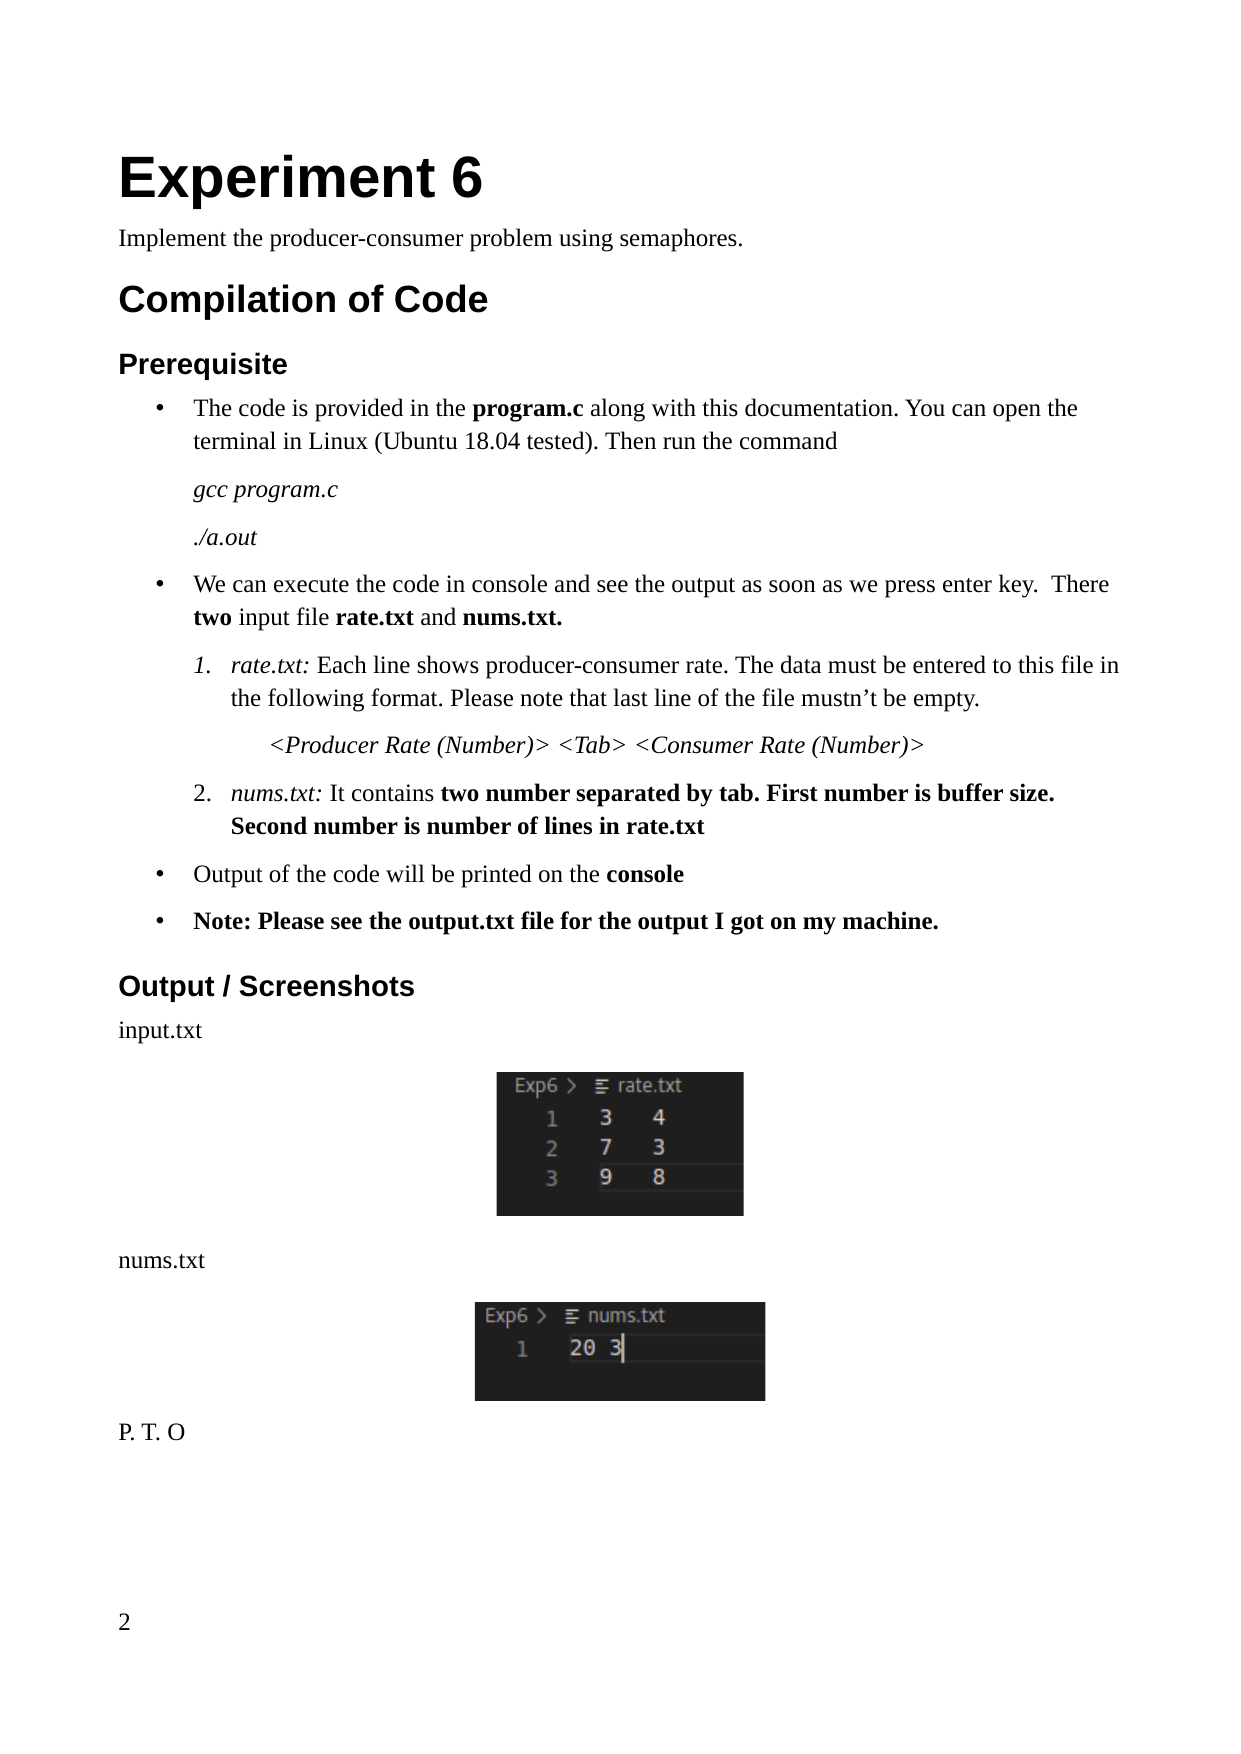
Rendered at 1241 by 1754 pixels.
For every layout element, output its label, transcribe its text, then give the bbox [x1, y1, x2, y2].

list rate.txt: Each line shows producer-consumer rate. The data must be entered to this file in the following format. Please note that last line of the file mustn’t be empty. [193, 650, 1122, 712]
list The code is provided in the program.c along with this documentation. You can open the terminal in Linux (Ubuntu 18.04 tested). Then run the command [156, 393, 1122, 455]
list <Producer Rate (Number)> <Tab> <Consumer Rate (Number)> [231, 731, 1122, 759]
text Implement the producer-consumer problem using semaphores. [118, 223, 1122, 251]
subtitle Compilation of Code [118, 276, 1122, 320]
list nums.txt: It contains two number separated by tab. First number is buffer size. Second number is number of lines in rate.txt [193, 778, 1122, 840]
list gcc program.c [156, 474, 1122, 503]
picture [496, 1072, 744, 1216]
list We can execute the code in console and see the output as soon as we press enter key. There two input file rate.txt and nums.txt. [156, 569, 1122, 631]
text input.txt [118, 1015, 1122, 1043]
picture [474, 1302, 766, 1401]
text P. T. O [118, 1417, 1122, 1446]
title Experiment 6 [118, 143, 1122, 210]
list Note: Please see the output.txt file for the output I got on my machine. [156, 906, 1122, 935]
subtitle Prerequisite [118, 347, 1122, 381]
subtitle Output / Screenshots [118, 968, 1122, 1002]
text nums.txt [118, 1245, 1122, 1273]
list ./a.out [156, 522, 1122, 550]
list Output of the code will be printed on the console [156, 859, 1122, 887]
